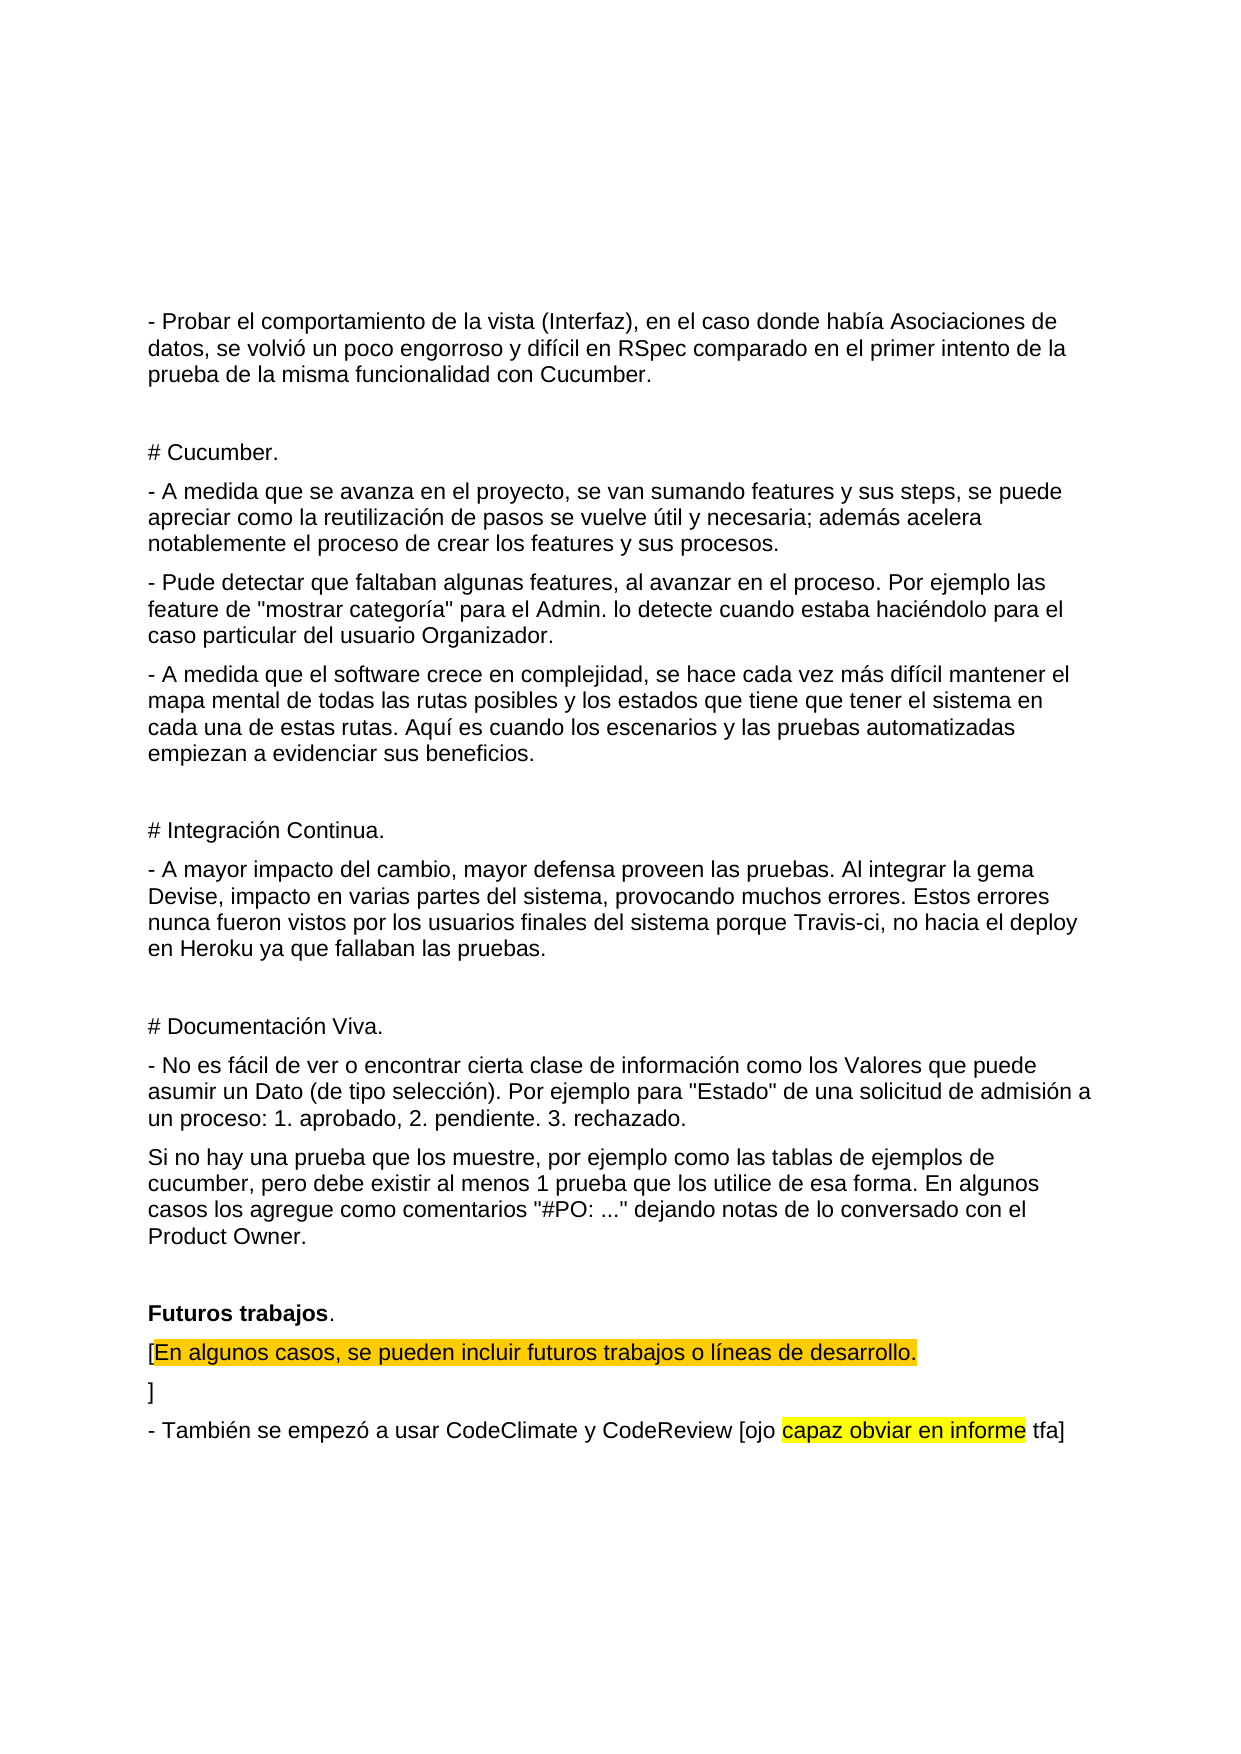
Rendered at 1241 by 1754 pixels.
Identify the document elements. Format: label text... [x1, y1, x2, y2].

text - No es fácil de ver o encontrar cierta clase de información como los Valores que puede asumir un Dato (de tipo selección). Por ejemplo para "Estado" de una solicitud de admisión a un proceso: 1. aprobado, 2. pendiente. 3. rechazado. [148, 1052, 1093, 1131]
text - A medida que el software crece en complejidad, se hace cada vez más difícil mantener el mapa mental de todas las rutas posibles y los estados que tiene que tener el sistema en cada una de estas rutas. Aquí es cuando los escenarios y las pruebas automatizadas empiezan a evidenciar sus beneficios. [148, 661, 1093, 766]
text # Documentación Viva. [148, 1013, 1093, 1039]
text - Probar el comportamiento de la vista (Interfaz), en el caso donde había Asociaciones de datos, se volvió un poco engorroso y difícil en RSpec comparado en el primer intento de la prueba de la misma funcionalidad con Cucumber. [148, 308, 1093, 387]
text - A mayor impacto del cambio, mayor defensa proveen las pruebas. Al integrar la gema Devise, impacto en varias partes del sistema, provocando muchos errores. Estos errores nunca fueron vistos por los usuarios finales del sistema porque Travis-ci, no hacia el deploy en Heroku ya que fallaban las pruebas. [148, 856, 1093, 962]
text Futuros trabajos. [148, 1300, 1093, 1327]
text - También se empezó a usar CodeClimate y CodeReview [ojo capaz obviar en informe tfa] [148, 1417, 1093, 1443]
text Si no hay una prueba que los muestre, por ejemplo como las tablas de ejemplos de cucumber, pero debe existir al menos 1 prueba que los utilice de esa forma. En algunos casos los agregue como comentarios "#PO: ..." dejando notas de lo conversado con el Product Owner. [148, 1143, 1093, 1249]
text # Cucumber. [148, 439, 1093, 465]
text ] [148, 1378, 1093, 1404]
text - Pude detectar que faltaban algunas features, al avanzar en el proceso. Por ejemplo las feature de "mostrar categoría" para el Admin. lo detecte cuando estaba haciéndolo para el caso particular del usuario Organizador. [148, 569, 1093, 648]
text - A medida que se avanza en el proyecto, se van sumando features y sus steps, se puede apreciar como la reutilización de pasos se vuelve útil y necesaria; además acelera notablemente el proceso de crear los features y sus procesos. [148, 478, 1093, 557]
text [En algunos casos, se pueden incluir futuros trabajos o líneas de desarrollo. [148, 1339, 1093, 1366]
text # Integración Continua. [148, 817, 1093, 844]
